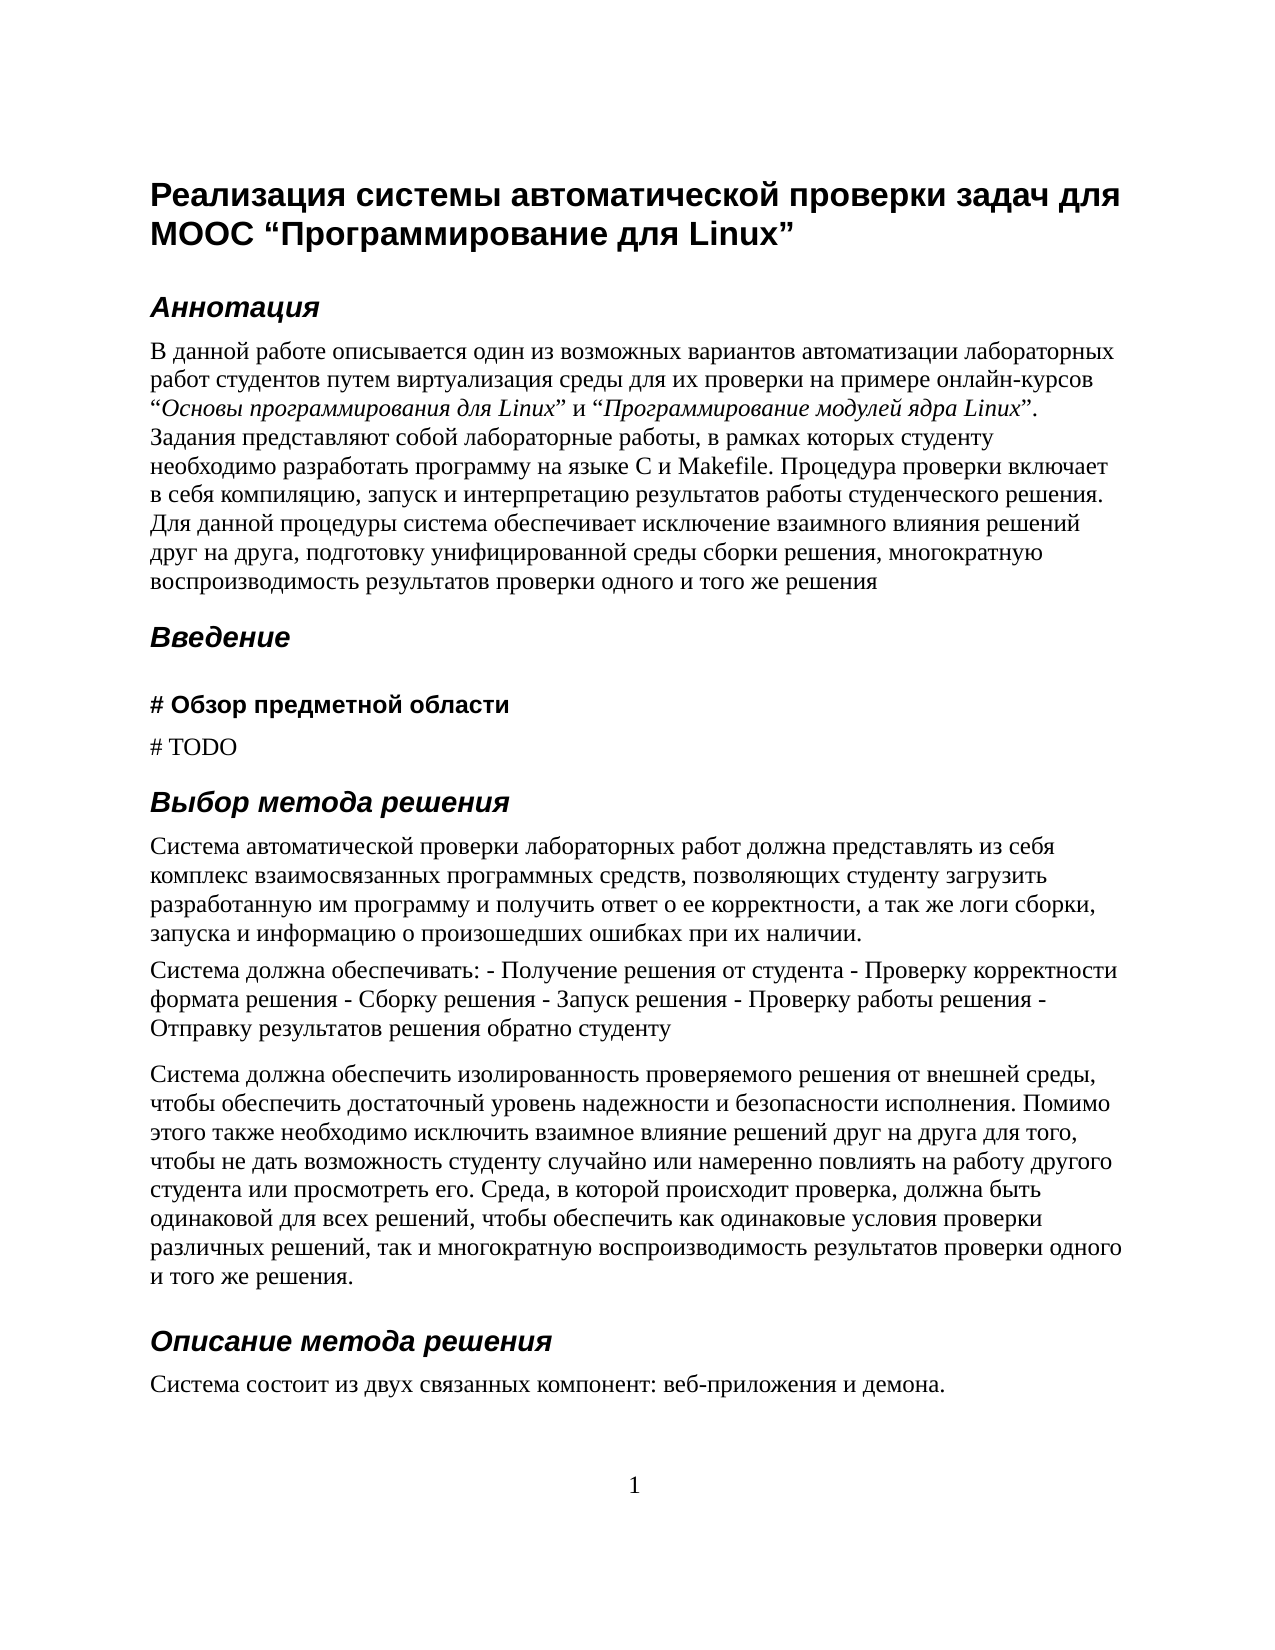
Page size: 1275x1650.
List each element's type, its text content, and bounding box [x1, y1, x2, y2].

text Система автоматической проверки лабораторных работ должна представлять из себя комплекс взаимосвязанных программных средств, позволяющих студенту загрузить разработанную им программу и получить ответ о ее корректности, а так же логи сборки, запуска и информацию о произошедших ошибках при их наличии. [150, 831, 1125, 946]
subtitle # Обзор предметной области [150, 691, 1125, 719]
text В данной работе описывается один из возможных вариантов автоматизации лабораторных работ студентов путем виртуализация среды для их проверки на примере онлайн-курсов “Основы программирования для Linux” и “Программирование модулей ядра Linux”. Задания представляют собой лабораторные работы, в рамках которых студенту необходимо разработать программу на языке С и Makefile. Процедура проверки включает в себя компиляцию, запуск и интерпретацию результатов работы студенческого решения. Для данной процедуры система обеспечивает исключение взаимного влияния решений друг на друга, подготовку унифицированной среды сборки решения, многократную воспроизводимость результатов проверки одного и того же решения [150, 336, 1125, 594]
subtitle Аннотация [150, 290, 1125, 323]
subtitle Выбор метода решения [150, 785, 1125, 819]
text Система должна обеспечивать: - Получение решения от студента - Проверку корректности формата решения - Сборку решения - Запуск решения - Проверку работы решения - Отправку результатов решения обратно студенту [150, 955, 1125, 1042]
subtitle Реализация системы автоматической проверки задач для MOOC “Программирование для Linux” [150, 175, 1125, 252]
text Система должна обеспечить изолированность проверяемого решения от внешней среды, чтобы обеспечить достаточный уровень надежности и безопасности исполнения. Помимо этого также необходимо исключить взаимное влияние решений друг на друга для того, чтобы не дать возможность студенту случайно или намеренно повлиять на работу другого студента или просмотреть его. Среда, в которой происходит проверка, должна быть одинаковой для всех решений, чтобы обеспечить как одинаковые условия проверки различных решений, так и многократную воспроизводимость результатов проверки одного и того же решения. [150, 1059, 1125, 1289]
subtitle Описание метода решения [150, 1323, 1125, 1357]
text # TODO [150, 732, 1125, 760]
subtitle Введение [150, 619, 1125, 653]
text Система состоит из двух связанных компонент: веб-приложения и демона. [150, 1369, 1125, 1398]
